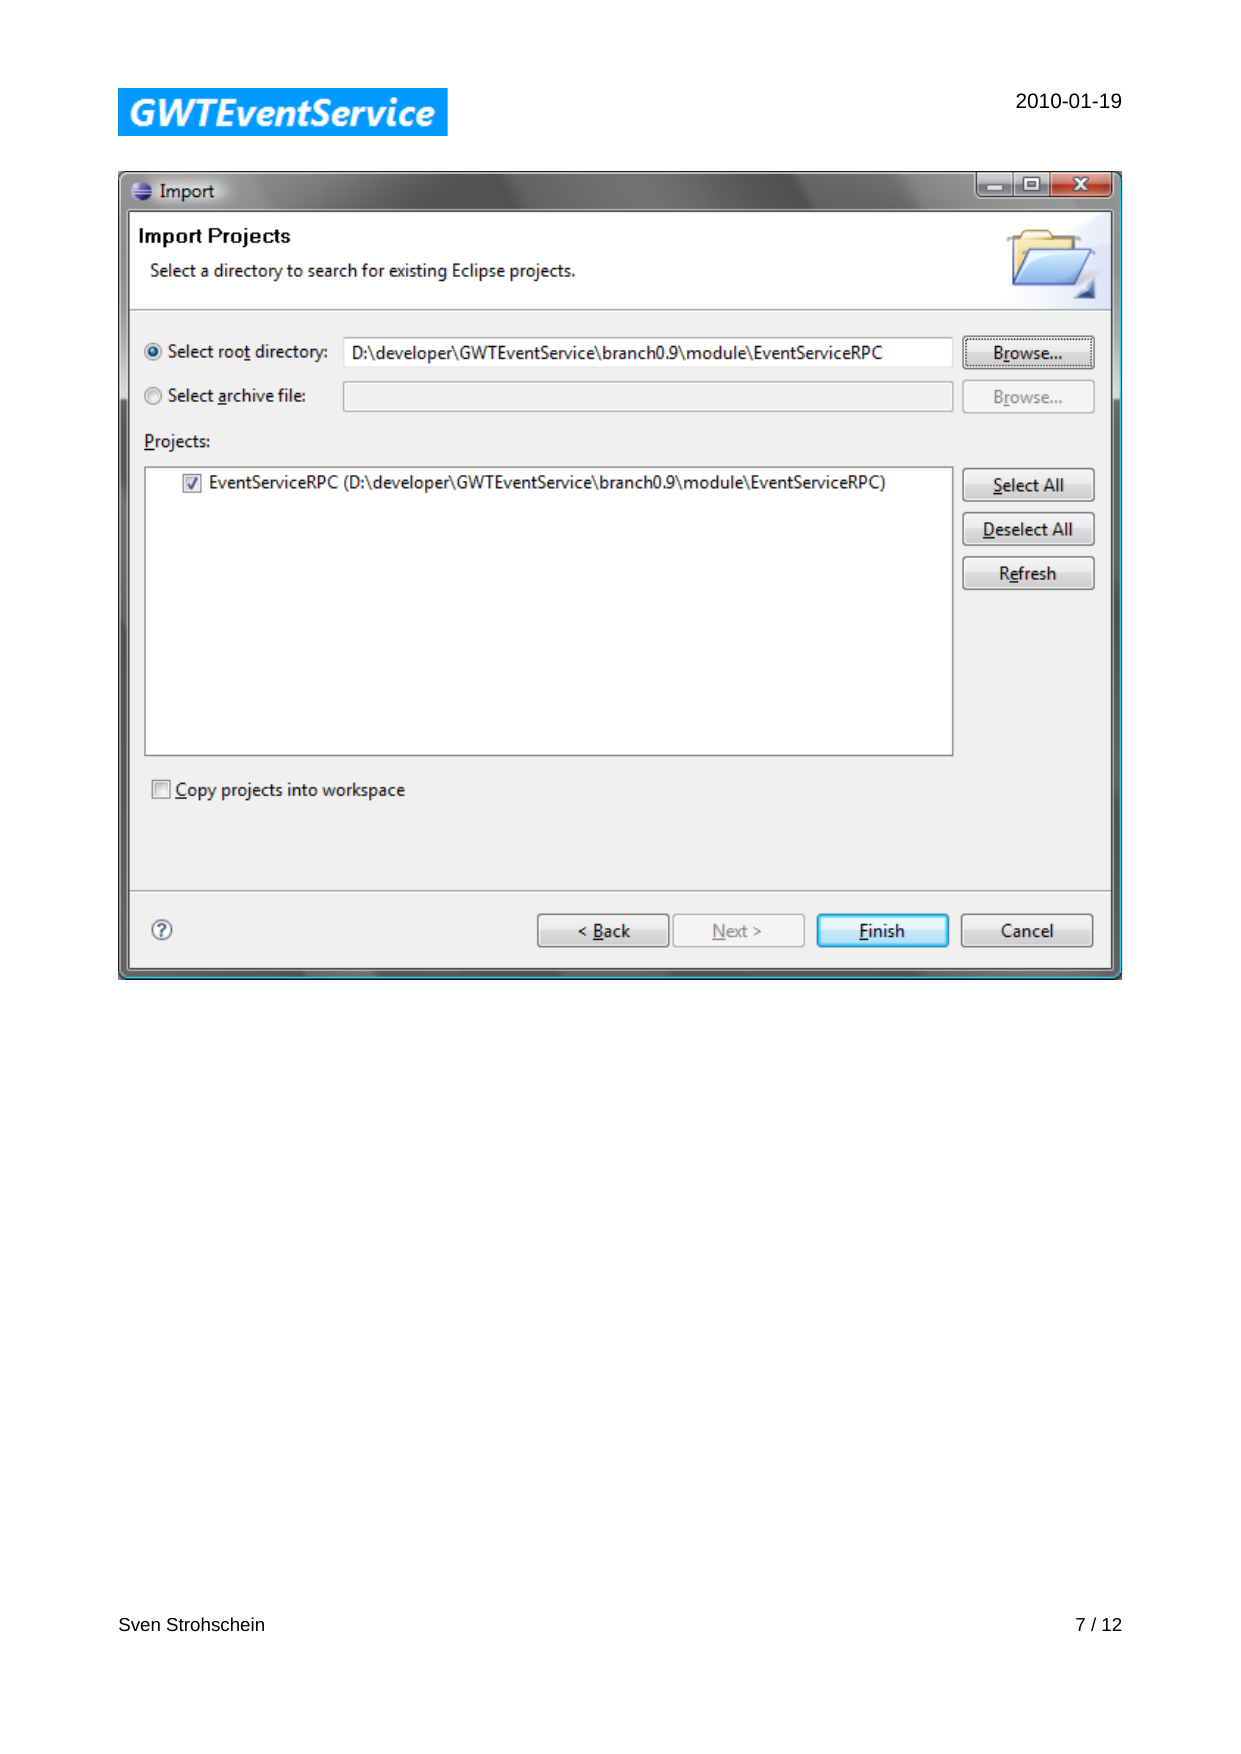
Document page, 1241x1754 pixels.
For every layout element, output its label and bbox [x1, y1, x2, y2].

picture [118, 88, 448, 136]
picture [118, 171, 1123, 980]
